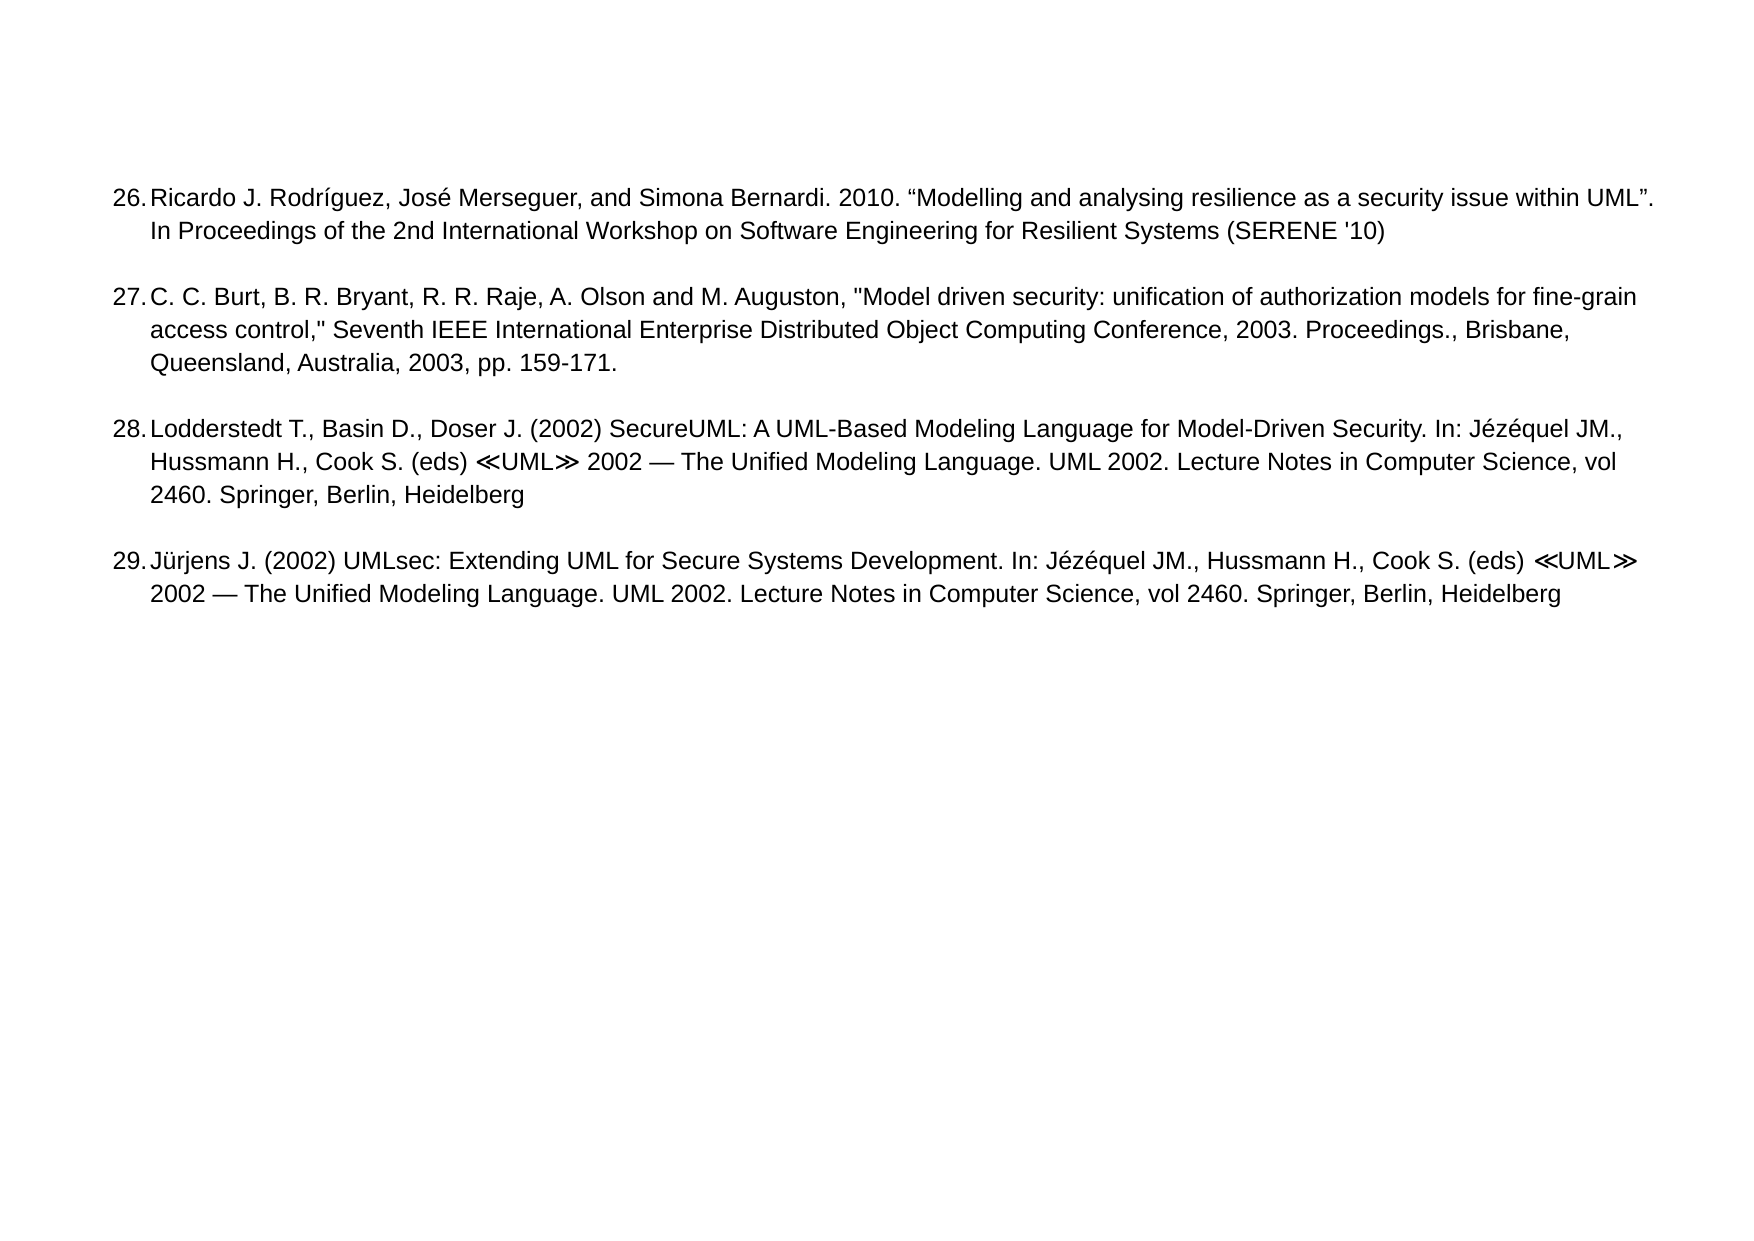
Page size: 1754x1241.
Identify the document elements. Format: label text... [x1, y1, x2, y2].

list C. C. Burt, B. R. Bryant, R. R. Raje, A. Olson and M. Auguston, "Model driven security: unification of authorization models for fine-grain access control," Seventh IEEE International Enterprise Distributed Object Computing Conference, 2003. Proceedings., Brisbane, Queensland, Australia, 2003, pp. 159-171. [112, 282, 1679, 377]
list Ricardo J. Rodríguez, José Merseguer, and Simona Bernardi. 2010. “Modelling and analysing resilience as a security issue within UML”. In Proceedings of the 2nd International Workshop on Software Engineering for Resilient Systems (SERENE '10) [112, 183, 1679, 245]
list Jürjens J. (2002) UMLsec: Extending UML for Secure Systems Development. In: Jézéquel JM., Hussmann H., Cook S. (eds) ≪UML≫ 2002 — The Unified Modeling Language. UML 2002. Lecture Notes in Computer Science, vol 2460. Springer, Berlin, Heidelberg [112, 546, 1679, 608]
list Lodderstedt T., Basin D., Doser J. (2002) SecureUML: A UML-Based Modeling Language for Model-Driven Security. In: Jézéquel JM., Hussmann H., Cook S. (eds) ≪UML≫ 2002 — The Unified Modeling Language. UML 2002. Lecture Notes in Computer Science, vol 2460. Springer, Berlin, Heidelberg [112, 414, 1679, 509]
